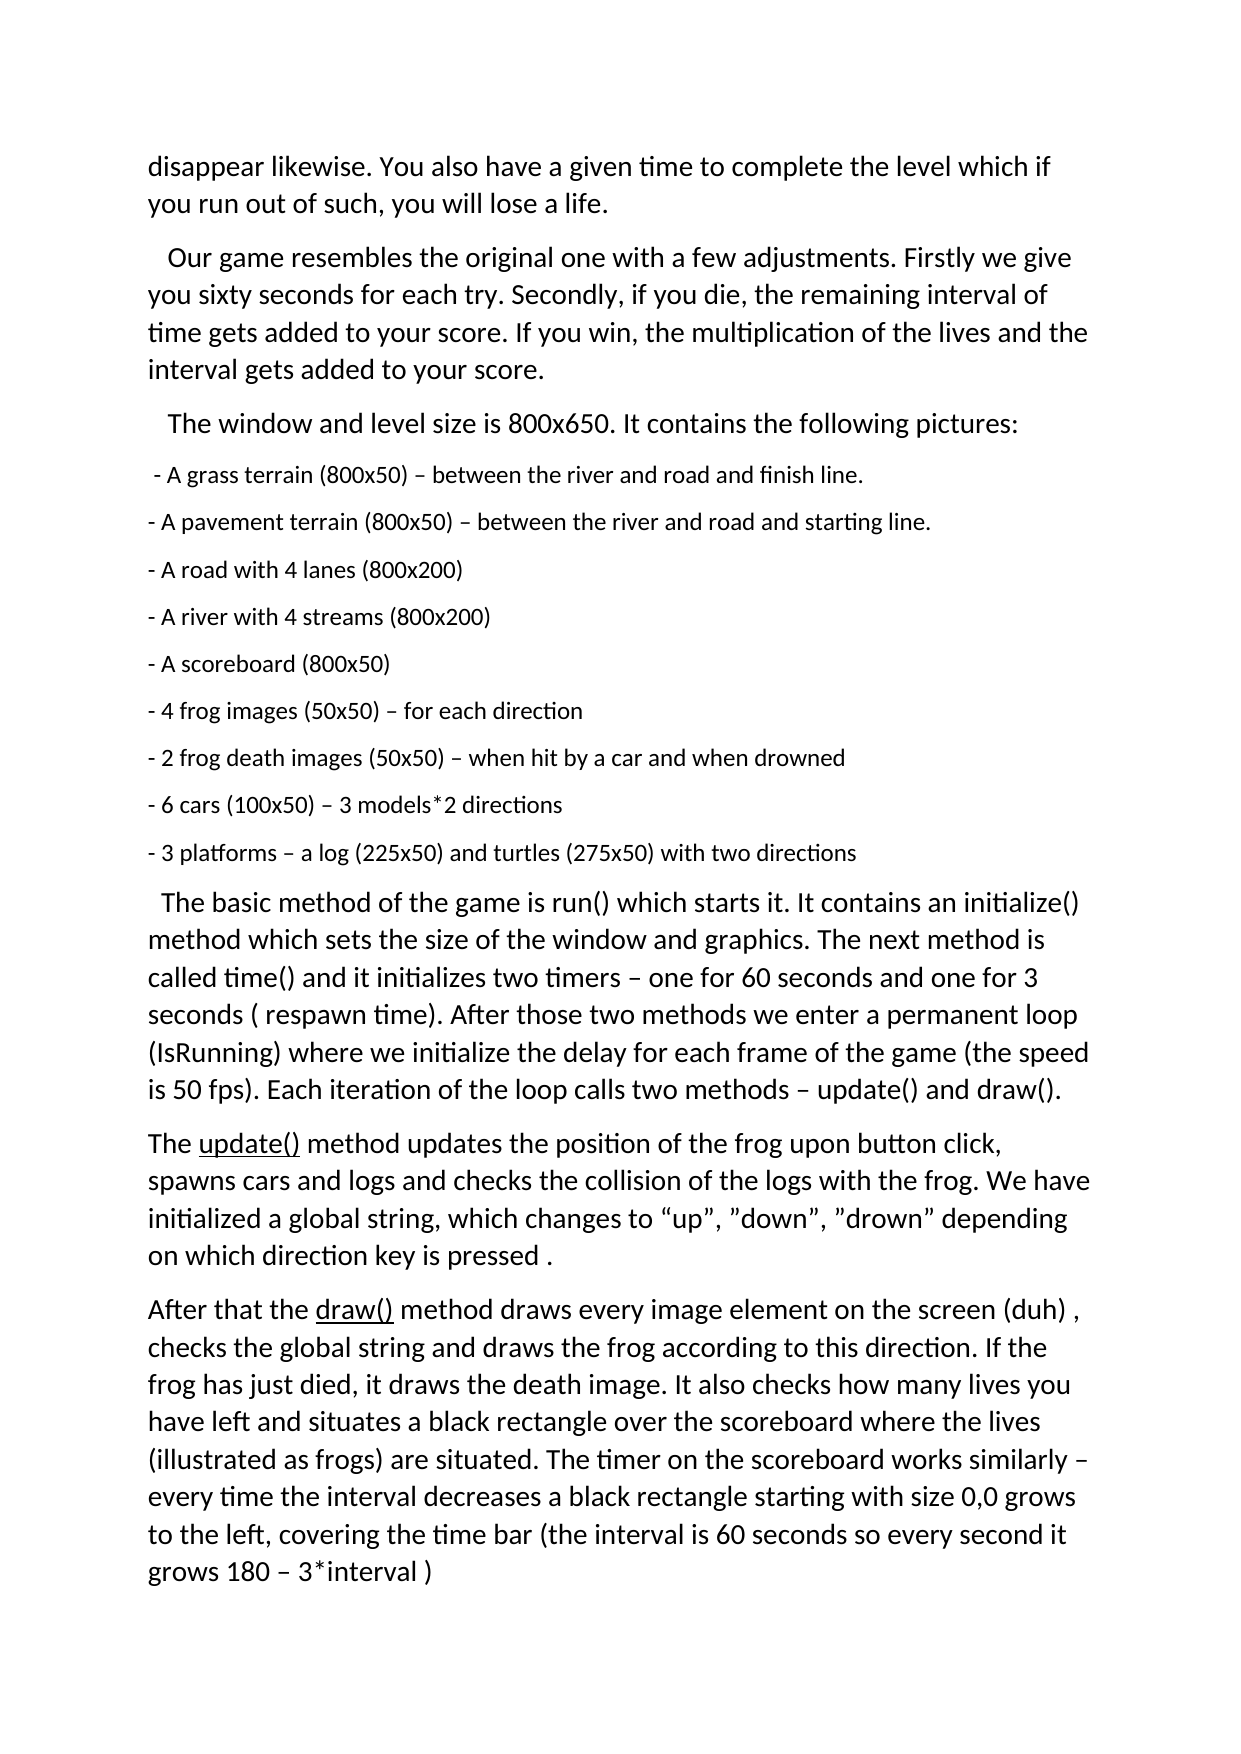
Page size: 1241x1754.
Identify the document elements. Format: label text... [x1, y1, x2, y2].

text - A road with 4 lanes (800x200) [148, 554, 1093, 584]
text - 2 frog death images (50x50) – when hit by a car and when drowned [148, 742, 1093, 773]
text disappear likewise. You also have a given time to complete the level which if you run out of such, you will lose a life. [148, 148, 1093, 221]
text - A river with 4 streams (800x200) [148, 601, 1093, 631]
text The update() method updates the position of the frog upon button click, spawns cars and logs and checks the collision of the logs with the frog. We have initialized a global string, which changes to “up”, ”down”, ”drown” depending on which direction key is pressed . [148, 1125, 1093, 1273]
text - 3 platforms – a log (225x50) and turtles (275x50) with two directions [148, 837, 1093, 867]
text The window and level size is 800x650. It contains the following pictures: [148, 405, 1093, 441]
text Our game resembles the original one with a few adjustments. Firstly we give you sixty seconds for each try. Secondly, if you die, the remaining interval of time gets added to your score. If you win, the multiplication of the lives and the interval gets added to your score. [148, 239, 1093, 387]
text - A grass terrain (800x50) – between the river and road and finish line. [148, 459, 1093, 490]
text - A scoreboard (800x50) [148, 648, 1093, 679]
text - 4 frog images (50x50) – for each direction [148, 695, 1093, 726]
text After that the draw() method draws every image element on the screen (duh) , checks the global string and draws the frog according to this direction. If the frog has just died, it draws the death image. It also checks how many lives you have left and situates a black rectangle over the scoreboard where the lives (illustrated as frogs) are situated. The timer on the scoreboard works similarly – every time the interval decreases a black rectangle starting with size 0,0 grows to the left, covering the time bar (the interval is 60 seconds so every second it grows 180 – 3*interval ) [148, 1291, 1093, 1589]
text - A pavement terrain (800x50) – between the river and road and starting line. [148, 507, 1093, 537]
text - 6 cars (100x50) – 3 models*2 directions [148, 790, 1093, 820]
text The basic method of the game is run() which starts it. It contains an initialize() method which sets the size of the window and graphics. The next method is called time() and it initializes two timers – one for 60 seconds and one for 3 seconds ( respawn time). After those two methods we enter a permanent loop (IsRunning) where we initialize the delay for each frame of the game (the speed is 50 fps). Each iteration of the loop calls two methods – update() and draw(). [148, 884, 1093, 1107]
